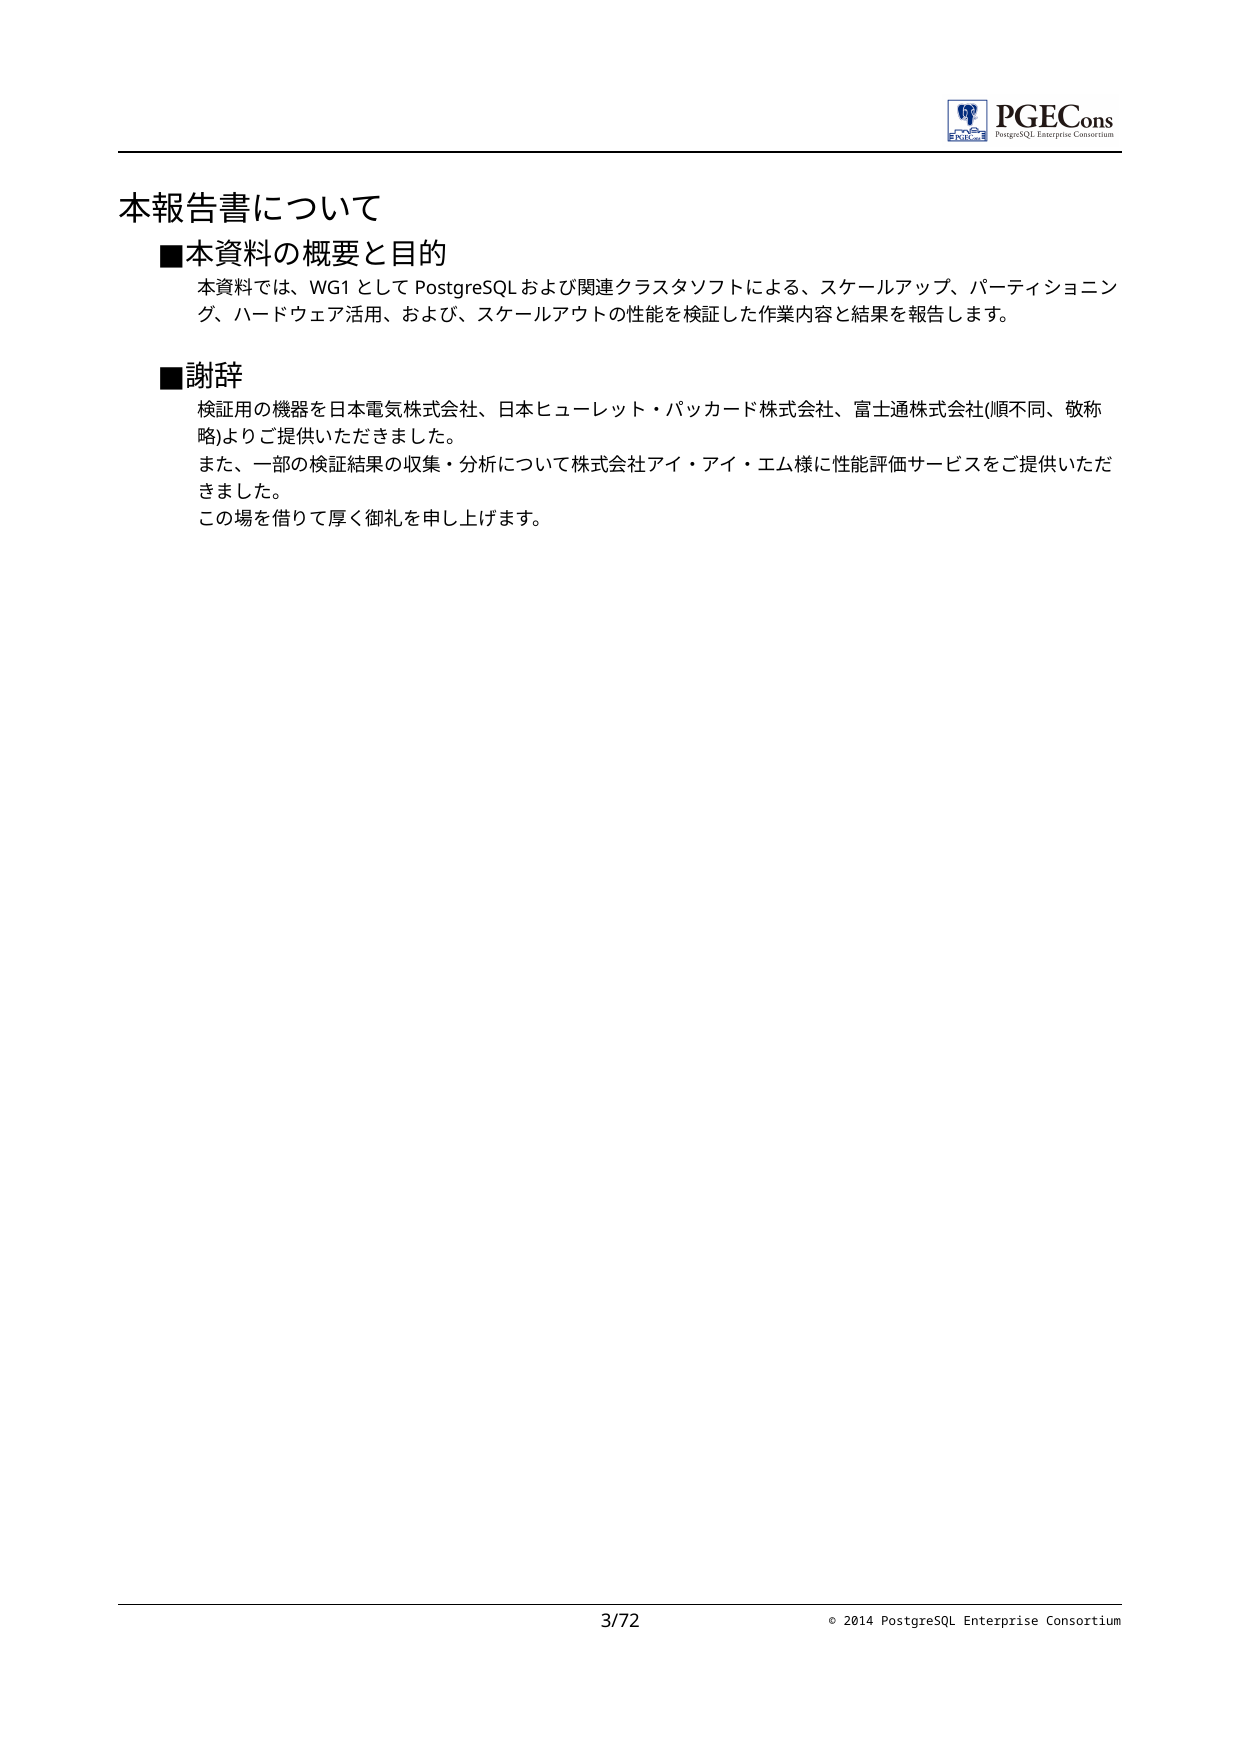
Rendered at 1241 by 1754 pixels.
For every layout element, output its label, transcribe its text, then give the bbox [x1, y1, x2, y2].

text 本報告書について [118, 182, 1122, 230]
text 検証用の機器を日本電気株式会社、日本ヒューレット・パッカード株式会社、富士通株式会社(順不同、敬称略)よりご提供いただきました。 [197, 395, 1122, 449]
picture [941, 94, 1119, 147]
text ■本資料の概要と目的 [157, 230, 1122, 273]
text この場を借りて厚く御礼を申し上げます。 [197, 504, 1122, 531]
text ■謝辞 [157, 353, 1122, 395]
text また、一部の検証結果の収集・分析について株式会社アイ・アイ・エム様に性能評価サービスをご提供いただきました。 [197, 449, 1122, 504]
text 本資料では、WG1としてPostgreSQLおよび関連クラスタソフトによる、スケールアップ、パーティショニング、ハードウェア活用、および、スケールアウトの性能を検証した作業内容と結果を報告します。 [197, 273, 1122, 327]
